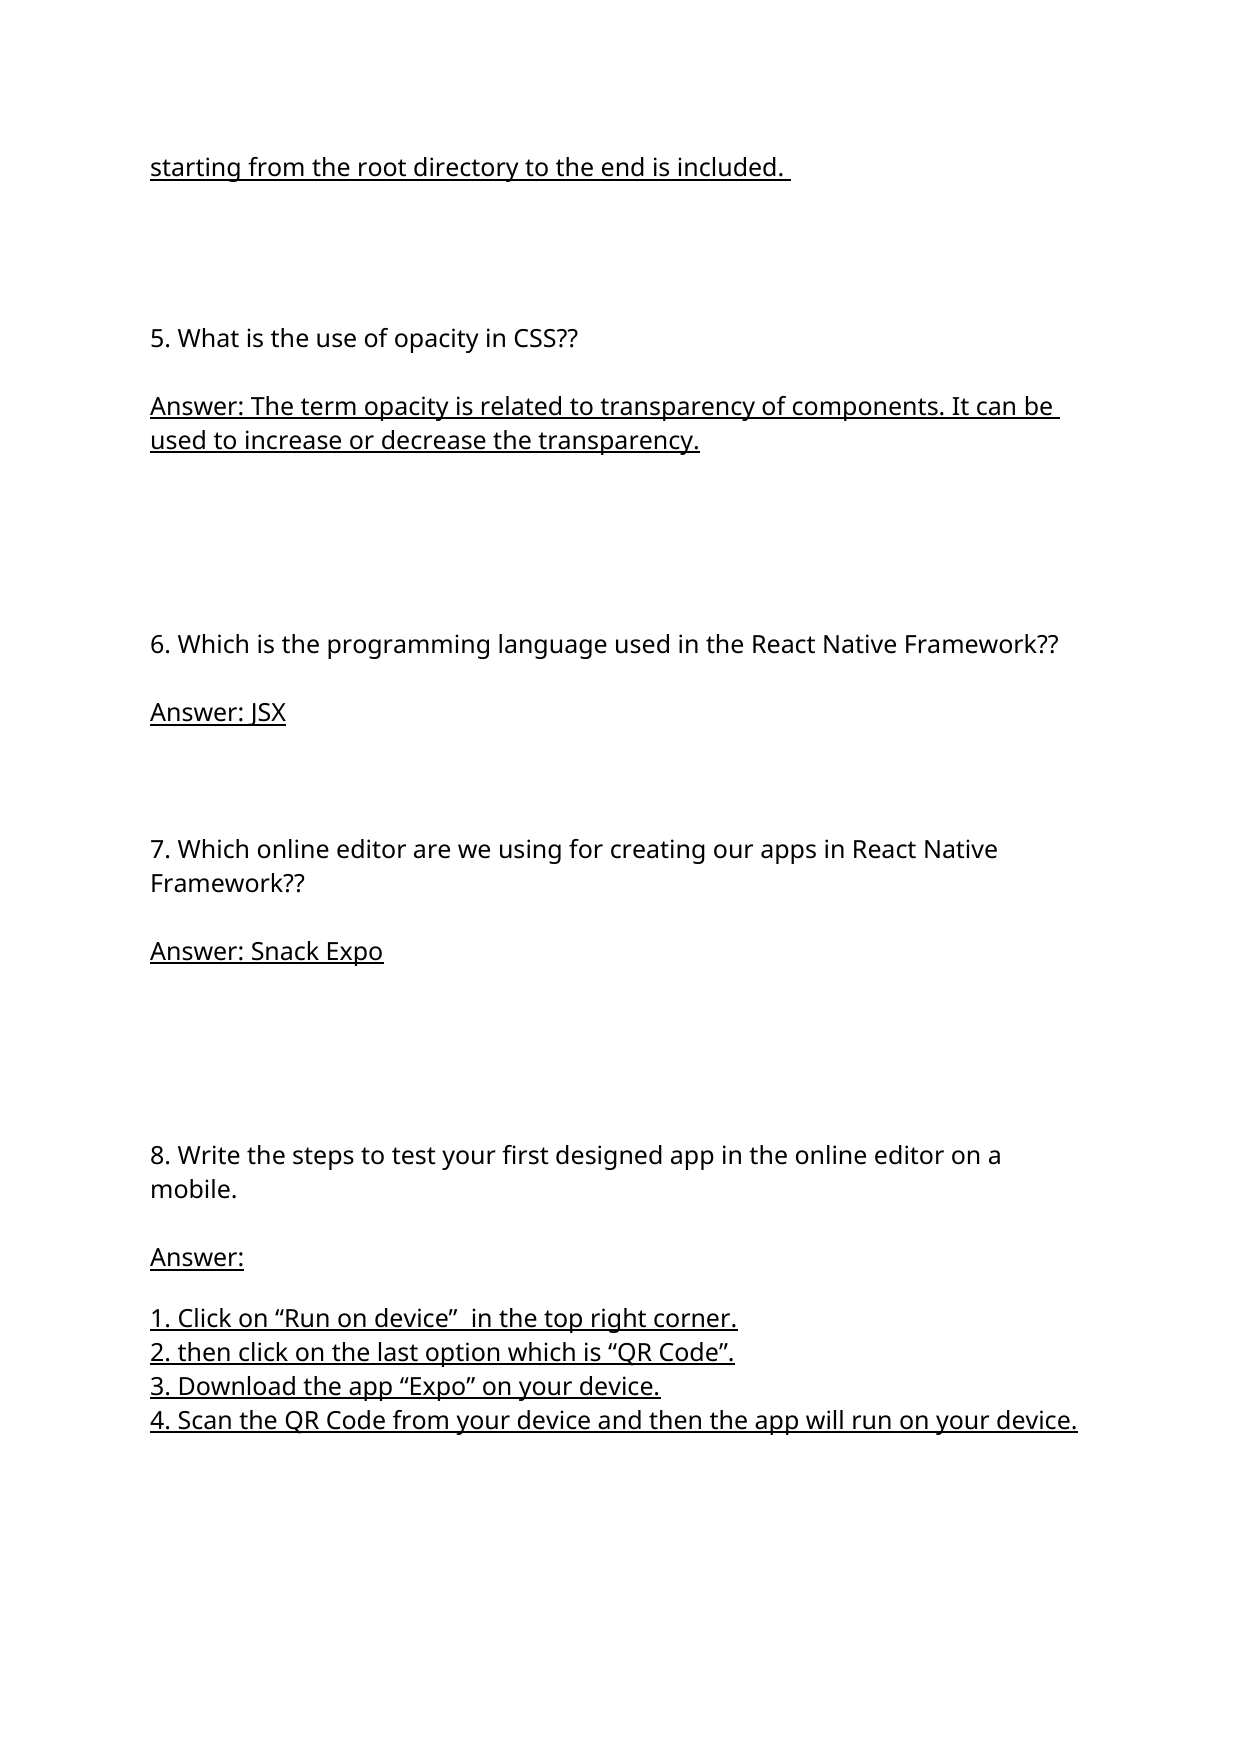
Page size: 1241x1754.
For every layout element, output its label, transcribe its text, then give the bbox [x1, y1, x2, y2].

text starting from the root directory to the end is included. [150, 150, 1090, 184]
text Answer: [150, 1240, 1090, 1274]
text 7. Which online editor are we using for creating our apps in React Native Framework?? [150, 831, 1090, 899]
text Answer: The term opacity is related to transparency of components. It can be used to increase or decrease the transparency. [150, 388, 1090, 457]
text Answer: JSX [150, 695, 1090, 729]
text Answer: Snack Expo [150, 933, 1090, 967]
text 6. Which is the programming language used in the React Native Framework?? [150, 627, 1090, 661]
text 3. Download the app “Expo” on your device. [150, 1368, 1090, 1403]
text 8. Write the steps to test your first designed app in the online editor on a mobile. [150, 1138, 1090, 1206]
text 2. then click on the last option which is “QR Code”. [150, 1334, 1090, 1368]
text 5. What is the use of opacity in CSS?? [150, 320, 1090, 354]
text 4. Scan the QR Code from your device and then the app will run on your device. [150, 1403, 1090, 1437]
text 1. Click on “Run on device” in the top right corner. [150, 1300, 1090, 1334]
